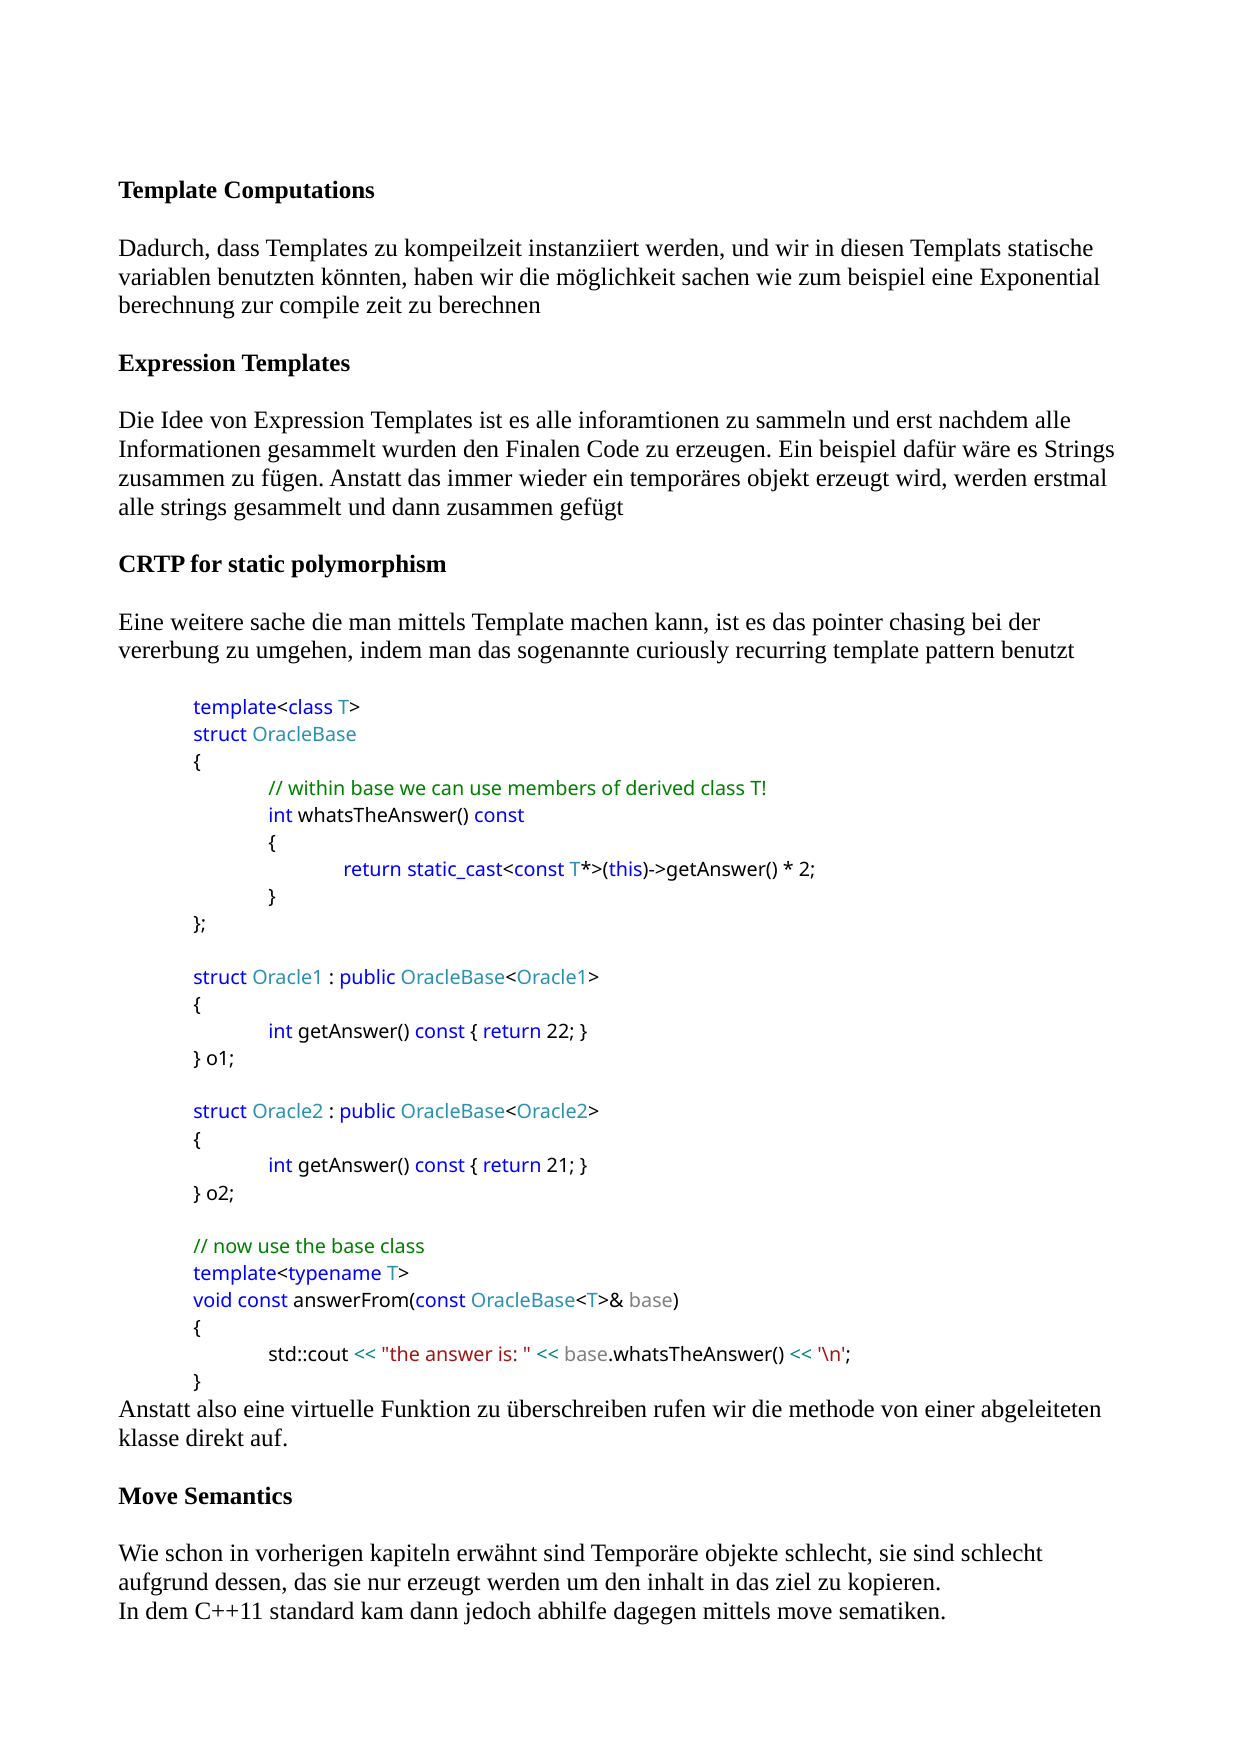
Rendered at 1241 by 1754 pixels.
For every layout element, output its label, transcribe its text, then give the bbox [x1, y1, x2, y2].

text Wie schon in vorherigen kapiteln erwähnt sind Temporäre objekte schlecht, sie sind schlecht aufgrund dessen, das sie nur erzeugt werden um den inhalt in das ziel zu kopieren. In dem C++11 standard kam dann jedoch abhilfe dagegen mittels move sematiken. [118, 1538, 1122, 1624]
text void const answerFrom(const OracleBase<T>& base) [118, 1287, 1122, 1314]
text } o1; [118, 1044, 1122, 1071]
text } o2; [118, 1179, 1122, 1206]
text struct Oracle1 : public OracleBase<Oracle1> [118, 963, 1122, 990]
text { [118, 828, 1122, 855]
text int getAnswer() const { return 21; } [118, 1152, 1122, 1179]
text }; [118, 909, 1122, 936]
text Template Computations [118, 176, 1122, 204]
text { [118, 747, 1122, 774]
text struct OracleBase [118, 720, 1122, 747]
text Anstatt also eine virtuelle Funktion zu überschreiben rufen wir die methode von einer abgeleiteten klasse direkt auf. [118, 1394, 1122, 1452]
text Dadurch, dass Templates zu kompeilzeit instanziiert werden, und wir in diesen Templats statische variablen benutzten könnten, haben wir die möglichkeit sachen wie zum beispiel eine Exponential berechnung zur compile zeit zu berechnen [118, 233, 1122, 319]
text std::cout << "the answer is: " << base.whatsTheAnswer() << '\n'; [118, 1341, 1122, 1368]
text Move Semantics [118, 1481, 1122, 1509]
text return static_cast<const T*>(this)->getAnswer() * 2; [118, 855, 1122, 882]
text int getAnswer() const { return 22; } [118, 1017, 1122, 1044]
text } [118, 1368, 1122, 1394]
text int whatsTheAnswer() const [118, 801, 1122, 828]
text } [118, 882, 1122, 909]
text template<typename T> [118, 1260, 1122, 1287]
text CRTP for static polymorphism [118, 549, 1122, 578]
text Expression Templates [118, 348, 1122, 377]
text Eine weitere sache die man mittels Template machen kann, ist es das pointer chasing bei der vererbung zu umgehen, indem man das sogenannte curiously recurring template pattern benutzt [118, 607, 1122, 664]
text template<class T> [118, 693, 1122, 720]
text { [118, 1314, 1122, 1341]
text { [118, 1125, 1122, 1152]
text // within base we can use members of derived class T! [118, 774, 1122, 801]
text struct Oracle2 : public OracleBase<Oracle2> [118, 1098, 1122, 1125]
text // now use the base class [118, 1233, 1122, 1260]
text { [118, 990, 1122, 1017]
text Die Idee von Expression Templates ist es alle inforamtionen zu sammeln und erst nachdem alle Informationen gesammelt wurden den Finalen Code zu erzeugen. Ein beispiel dafür wäre es Strings zusammen zu fügen. Anstatt das immer wieder ein temporäres objekt erzeugt wird, werden erstmal alle strings gesammelt und dann zusammen gefügt [118, 406, 1122, 521]
